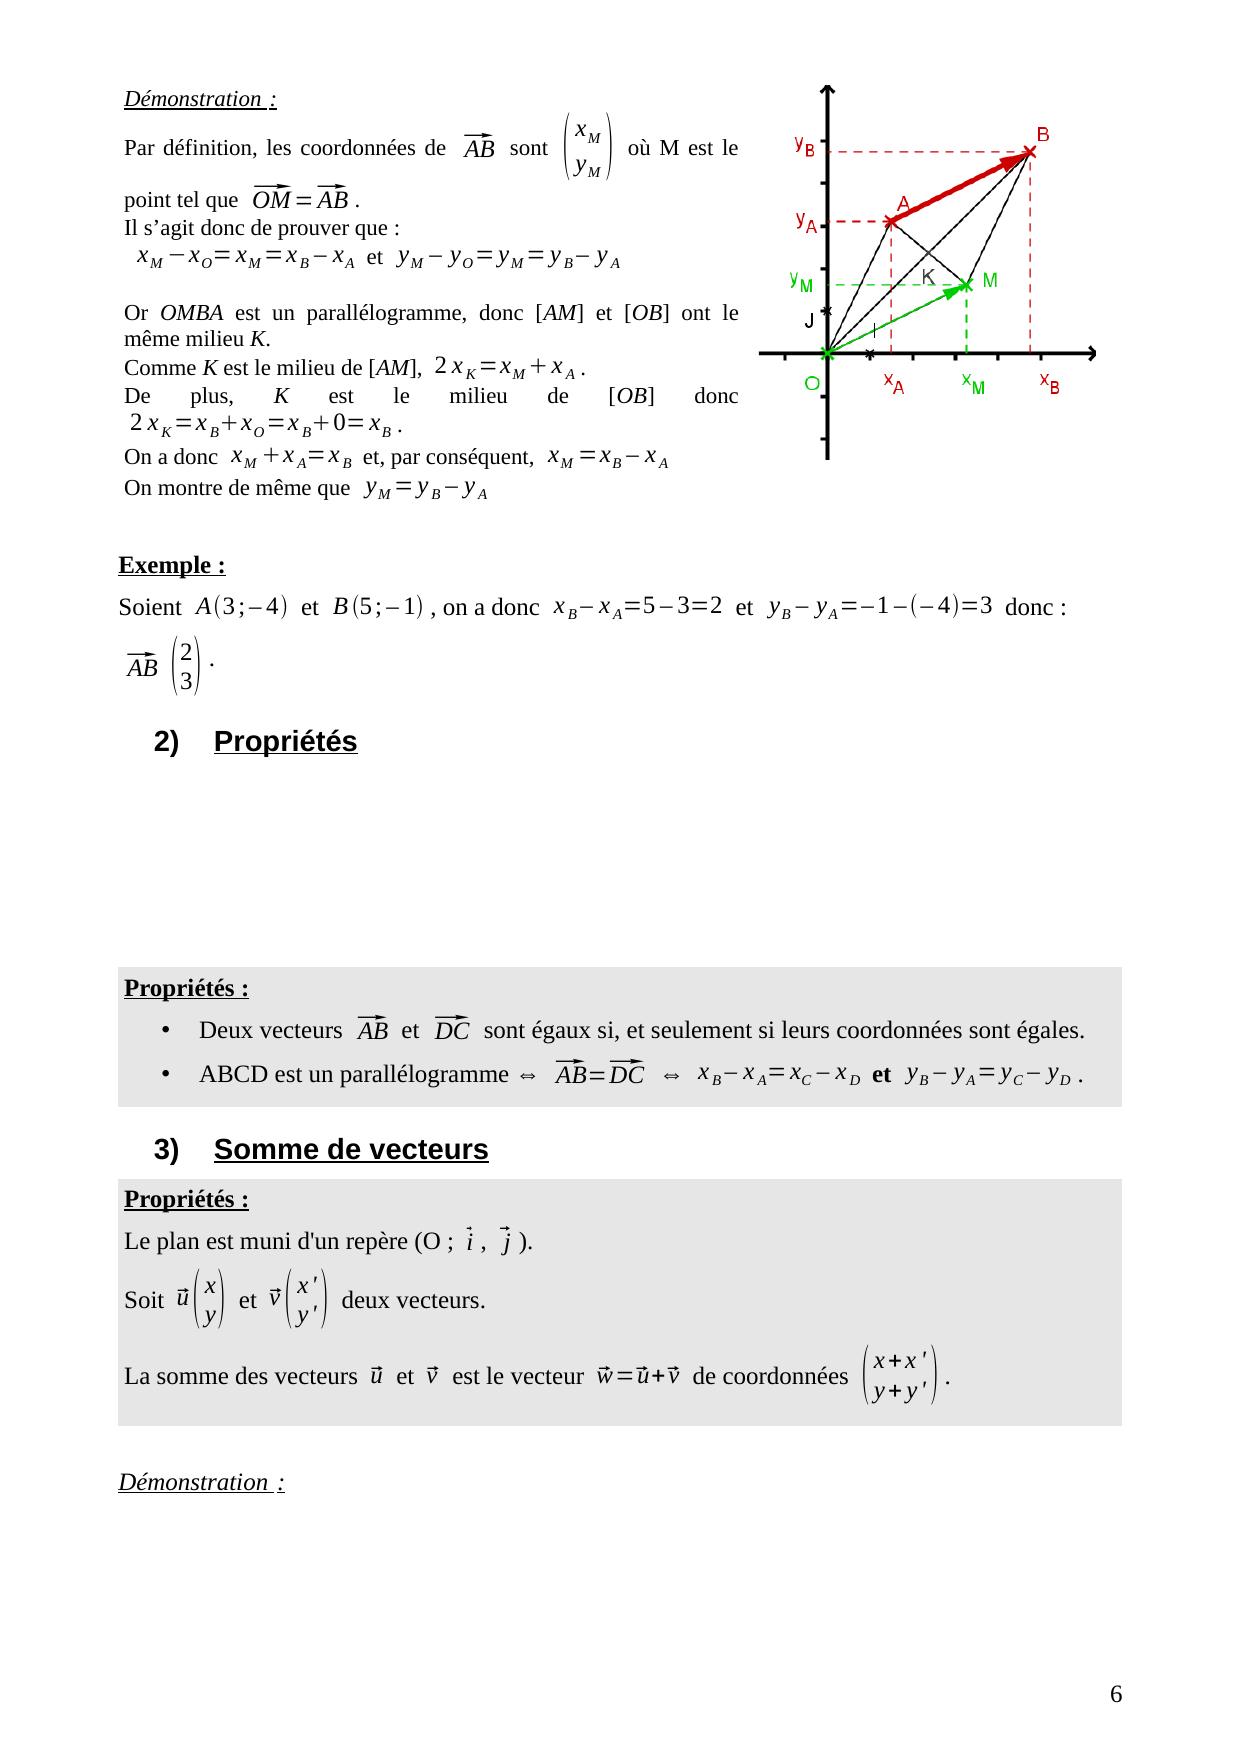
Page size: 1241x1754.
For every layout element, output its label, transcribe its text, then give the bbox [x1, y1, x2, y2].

table_header Démonstration : Par définition, les coordonnées de sont où M est le point tel que . Il s’agit donc de prouver que : et Or OMBA est un parallélogramme, donc [AM] et [OB] ont le même milieu K. Comme K est le milieu de [AM], . De plus, K est le milieu de [OB] donc . On a donc et, par conséquent, On montre de même que [118, 80, 744, 509]
subtitle Propriétés [153, 723, 1122, 757]
text Exemple : [118, 550, 1122, 579]
table_header Propriétés : Le plan est muni d'un repère (O ; , ). Soit et deux vecteurs. La somme des vecteurs et est le vecteur de coordonnées . [118, 1179, 1122, 1426]
subtitle Somme de vecteurs [153, 1132, 1122, 1166]
text Démonstration : [118, 1467, 1122, 1496]
table_header Propriétés : Deux vecteurs et sont égaux si, et seulement si leurs coordonnées sont égales. ABCD est un parallélogramme ⇔ ⇔ et . [118, 967, 1122, 1107]
table_header [745, 80, 1110, 509]
text Soient et , on a donc et donc : [118, 591, 1122, 623]
text . [118, 635, 1122, 698]
